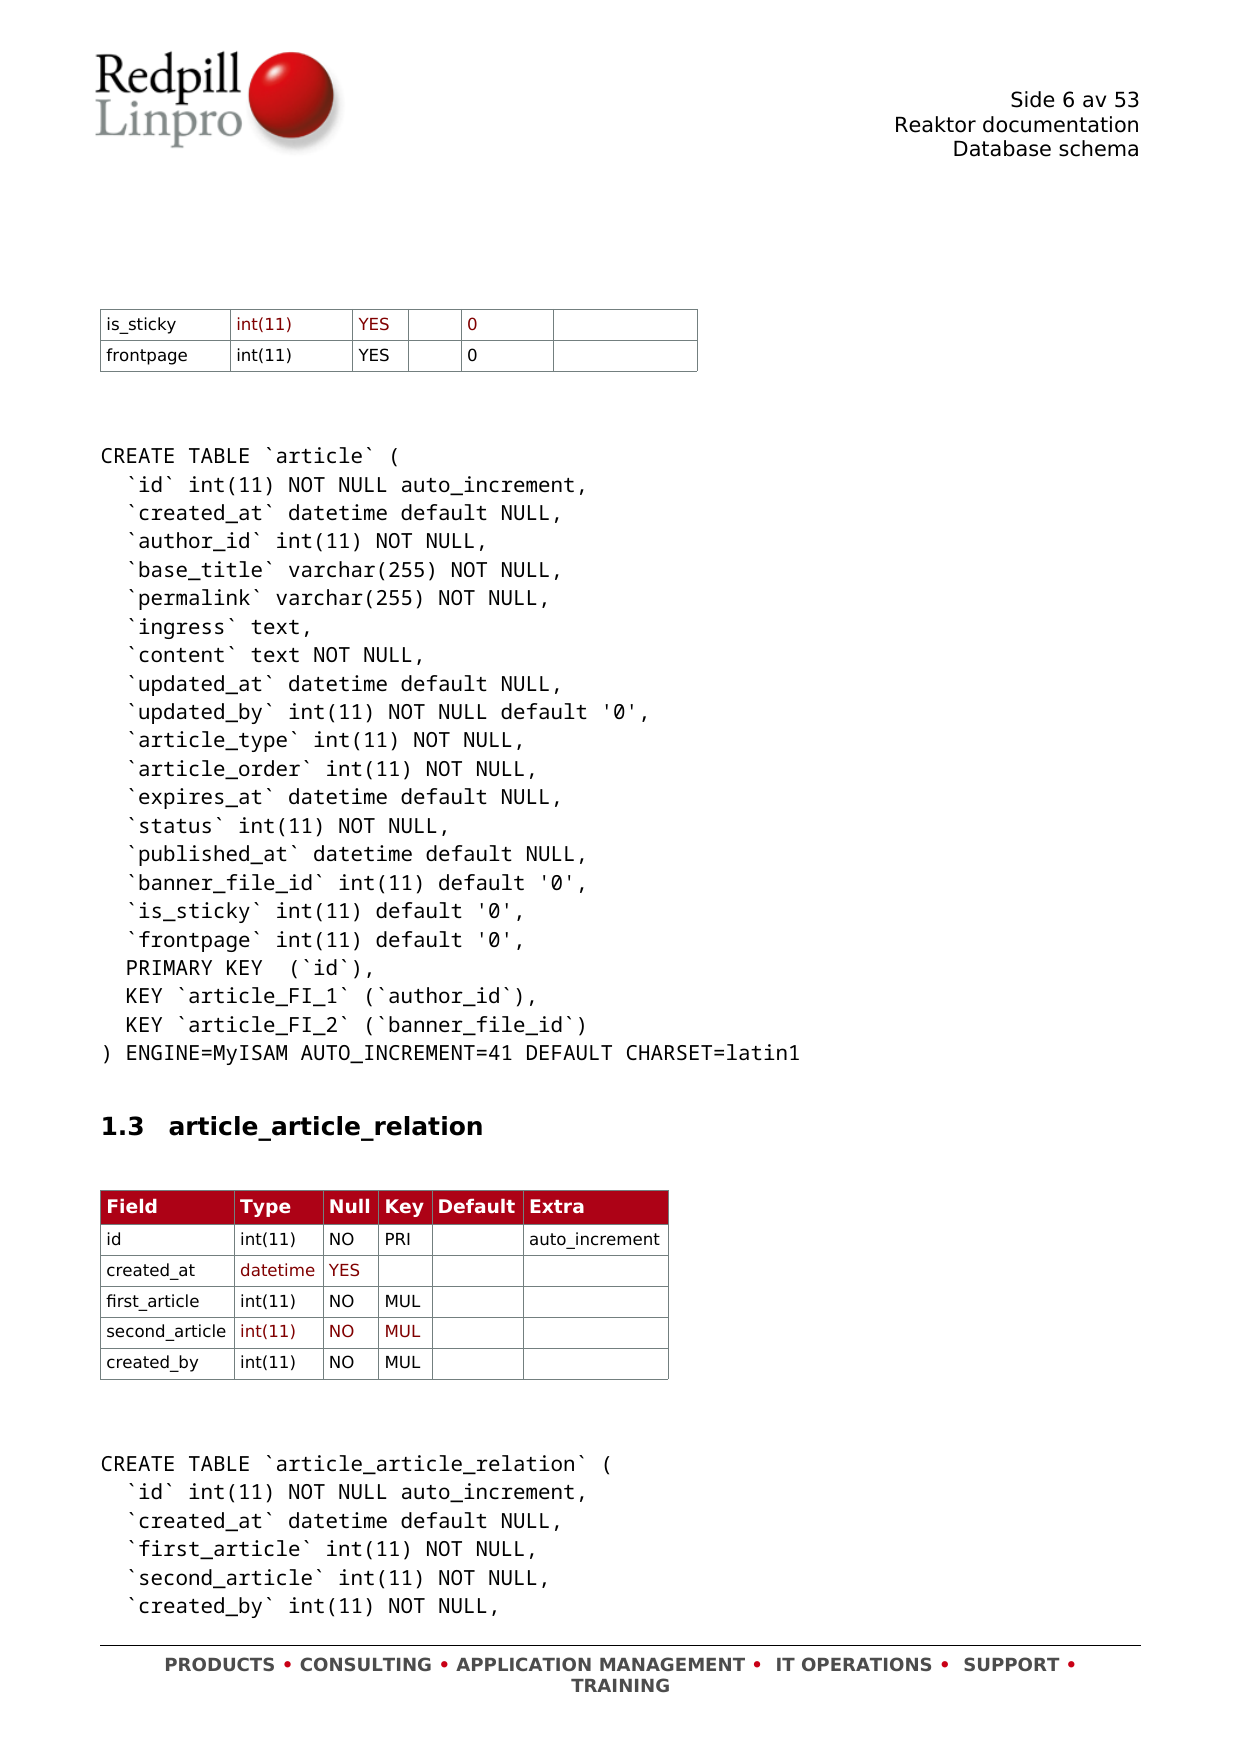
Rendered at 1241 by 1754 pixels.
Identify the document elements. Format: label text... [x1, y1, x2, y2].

table_cell frontpage [101, 341, 230, 371]
table_cell [554, 341, 697, 371]
table_cell [554, 310, 697, 340]
table_cell NO [324, 1225, 378, 1255]
table_cell MUL [379, 1318, 432, 1347]
text `created_at` datetime default NULL, [100, 498, 1140, 527]
text `published_at` datetime default NULL, [100, 839, 1140, 868]
table_cell int(11) [235, 1287, 323, 1317]
table_cell MUL [379, 1349, 432, 1378]
text `content` text NOT NULL, [100, 640, 1140, 669]
table_header Type [235, 1191, 323, 1224]
table_cell MUL [379, 1287, 432, 1317]
table_cell [524, 1287, 668, 1317]
table_cell first_article [101, 1287, 234, 1317]
table_cell [433, 1349, 523, 1378]
text KEY `article_FI_1` (`author_id`), [100, 982, 1140, 1010]
text `created_by` int(11) NOT NULL, [100, 1591, 1140, 1619]
text `second_article` int(11) NOT NULL, [100, 1563, 1140, 1591]
text `status` int(11) NOT NULL, [100, 811, 1140, 839]
table_cell YES [353, 310, 408, 340]
text `base_title` varchar(255) NOT NULL, [100, 555, 1140, 583]
table_cell 0 [462, 341, 553, 371]
table_cell [379, 1256, 432, 1286]
table_header Null [324, 1191, 378, 1224]
text `id` int(11) NOT NULL auto_increment, [100, 470, 1140, 498]
picture [84, 38, 346, 160]
table_cell NO [324, 1349, 378, 1378]
table_cell created_by [101, 1349, 234, 1378]
table_cell NO [324, 1318, 378, 1347]
text `article_type` int(11) NOT NULL, [100, 726, 1140, 754]
text `banner_file_id` int(11) default '0', [100, 868, 1140, 896]
text `created_at` datetime default NULL, [100, 1506, 1140, 1534]
table_cell YES [353, 341, 408, 371]
text ) ENGINE=MyISAM AUTO_INCREMENT=41 DEFAULT CHARSET=latin1 [100, 1038, 1140, 1067]
text `expires_at` datetime default NULL, [100, 782, 1140, 811]
text `article_order` int(11) NOT NULL, [100, 754, 1140, 782]
table_header Key [379, 1191, 432, 1224]
table_cell auto_increment [524, 1225, 668, 1255]
text KEY `article_FI_2` (`banner_file_id`) [100, 1010, 1140, 1038]
subtitle article_article_relation [100, 1112, 1140, 1141]
table_header Default [433, 1191, 523, 1224]
table_cell created_at [101, 1256, 234, 1286]
table_cell [409, 310, 461, 340]
table_cell [524, 1318, 668, 1347]
table_cell [409, 341, 461, 371]
text `updated_by` int(11) NOT NULL default '0', [100, 697, 1140, 726]
table_cell int(11) [235, 1225, 323, 1255]
text `first_article` int(11) NOT NULL, [100, 1534, 1140, 1563]
table_cell [433, 1287, 523, 1317]
text `updated_at` datetime default NULL, [100, 669, 1140, 697]
text `is_sticky` int(11) default '0', [100, 896, 1140, 925]
table_cell NO [324, 1287, 378, 1317]
table_cell [524, 1349, 668, 1378]
text `permalink` varchar(255) NOT NULL, [100, 583, 1140, 612]
table_cell [433, 1225, 523, 1255]
table_header Extra [524, 1191, 668, 1224]
table_cell is_sticky [101, 310, 230, 340]
text PRIMARY KEY (`id`), [100, 953, 1140, 982]
table_cell PRI [379, 1225, 432, 1255]
text `frontpage` int(11) default '0', [100, 925, 1140, 953]
table_cell int(11) [231, 310, 352, 340]
text `ingress` text, [100, 612, 1140, 640]
text CREATE TABLE `article` ( [100, 441, 1140, 470]
table_cell 0 [462, 310, 553, 340]
table_cell int(11) [235, 1349, 323, 1378]
table_cell [524, 1256, 668, 1286]
table_cell id [101, 1225, 234, 1255]
table_cell [433, 1318, 523, 1347]
table_cell [433, 1256, 523, 1286]
table_cell YES [324, 1256, 378, 1286]
table_cell int(11) [235, 1318, 323, 1347]
table_cell datetime [235, 1256, 323, 1286]
text `id` int(11) NOT NULL auto_increment, [100, 1477, 1140, 1506]
text `author_id` int(11) NOT NULL, [100, 527, 1140, 555]
text CREATE TABLE `article_article_relation` ( [100, 1449, 1140, 1477]
table_cell int(11) [231, 341, 352, 371]
table_cell second_article [101, 1318, 234, 1347]
table_header Field [101, 1191, 234, 1224]
